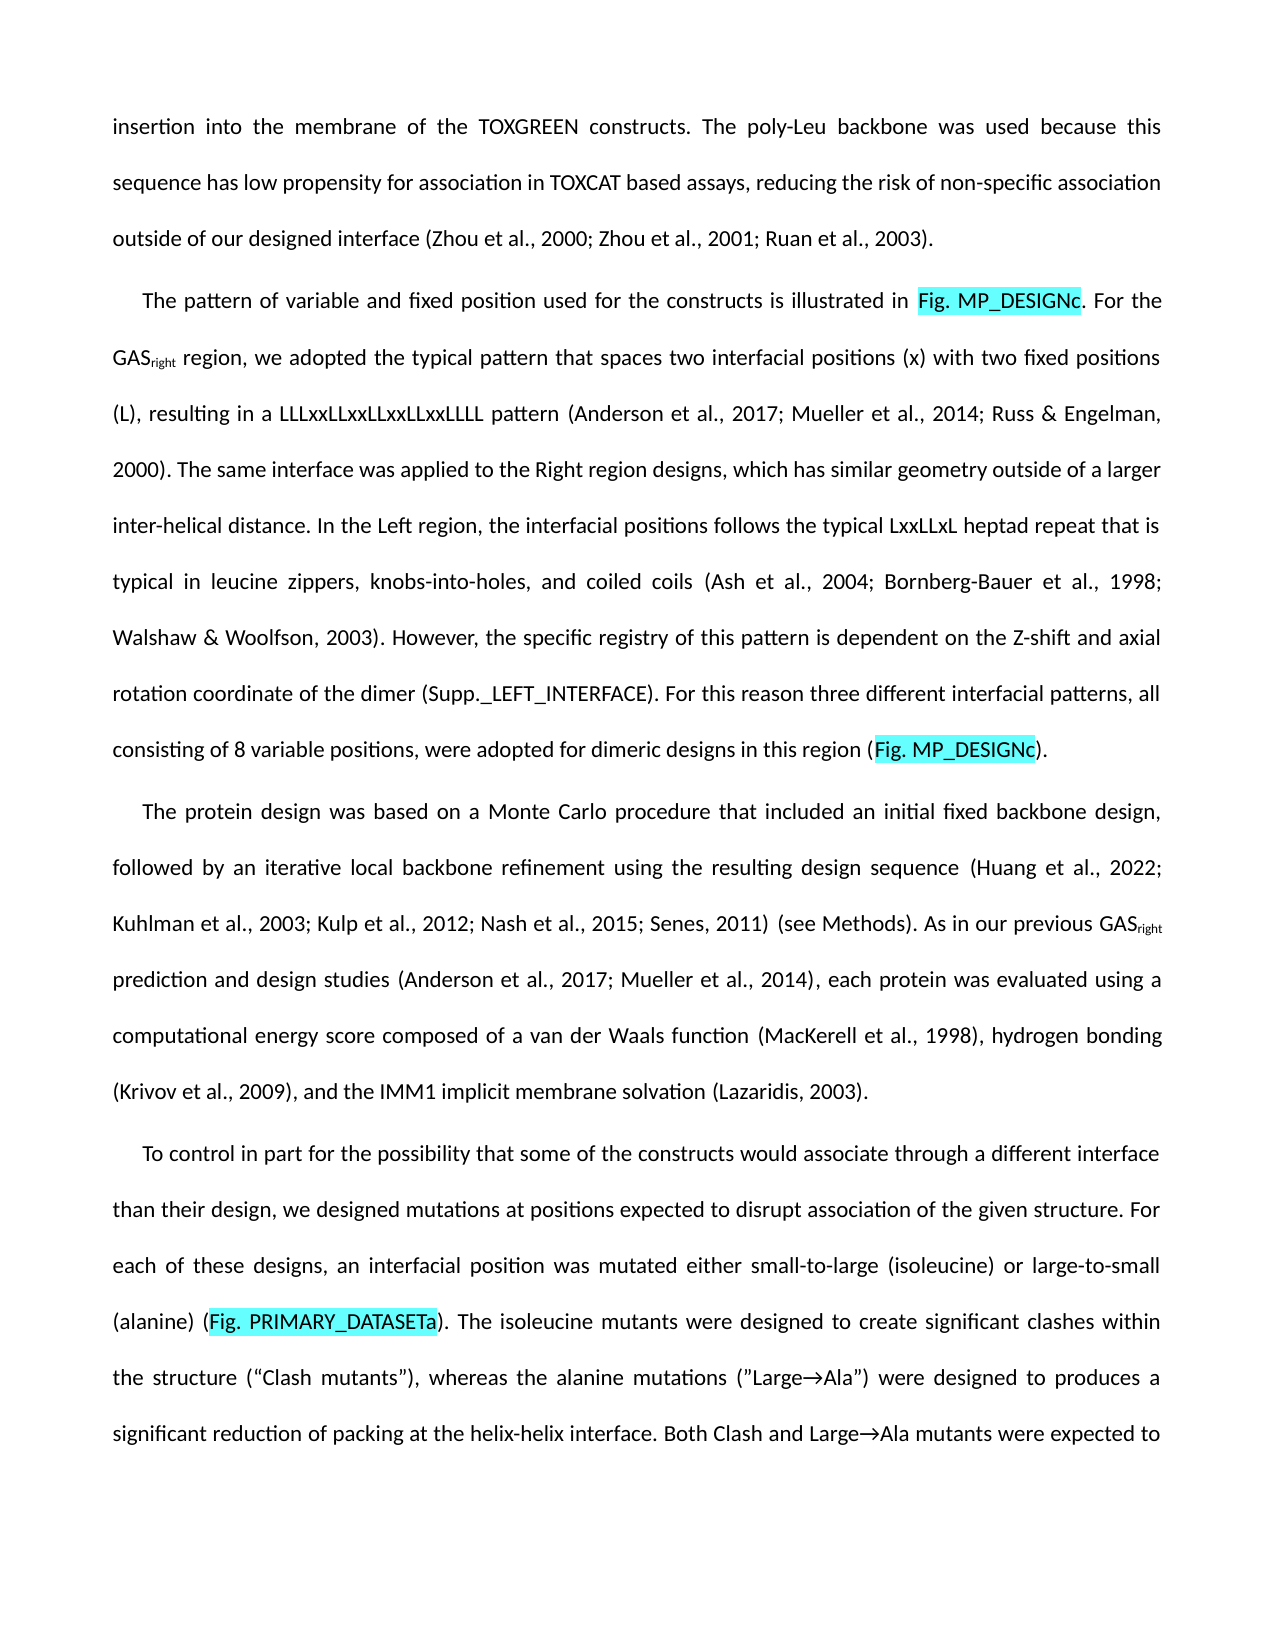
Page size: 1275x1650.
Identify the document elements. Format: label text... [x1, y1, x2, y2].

text The protein design was based on a Monte Carlo procedure that included an initial fixed backbone design, followed by an iterative local backbone refinement using the resulting design sequence (Huang et al., 2022; Kuhlman et al., 2003; Kulp et al., 2012; Nash et al., 2015; Senes, 2011) (see Methods). As in our previous GASright prediction and design studies (Anderson et al., 2017; Mueller et al., 2014), each protein was evaluated using a computational energy score composed of a van der Waals function (MacKerell et al., 1998), hydrogen bonding (Krivov et al., 2009), and the IMM1 implicit membrane solvation (Lazaridis, 2003). [112, 797, 1162, 1105]
text To control in part for the possibility that some of the constructs would associate through a different interface than their design, we designed mutations at positions expected to disrupt association of the given structure. For each of these designs, an interfacial position was mutated either small-to-large (isoleucine) or large-to-small (alanine) (Fig. PRIMARY_DATASETa). The isoleucine mutants were designed to create significant clashes within the structure (“Clash mutants”), whereas the alanine mutations (”Large→Ala”) were designed to produces a significant reduction of packing at the helix-helix interface. Both Clash and Large→Ala mutants were expected to [112, 1139, 1162, 1448]
text insertion into the membrane of the TOXGREEN constructs. The poly-Leu backbone was used because this sequence has low propensity for association in TOXCAT based assays, reducing the risk of non-specific association outside of our designed interface (Zhou et al., 2000; Zhou et al., 2001; Ruan et al., 2003). [112, 112, 1162, 253]
text The pattern of variable and fixed position used for the constructs is illustrated in Fig. MP_DESIGNc. For the GASright region, we adopted the typical pattern that spaces two interfacial positions (x) with two fixed positions (L), resulting in a LLLxxLLxxLLxxLLxxLLLL pattern (Anderson et al., 2017; Mueller et al., 2014; Russ & Engelman, 2000). The same interface was applied to the Right region designs, which has similar geometry outside of a larger inter-helical distance. In the Left region, the interfacial positions follows the typical LxxLLxL heptad repeat that is typical in leucine zippers, knobs-into-holes, and coiled coils (Ash et al., 2004; Bornberg-Bauer et al., 1998; Walshaw & Woolfson, 2003). However, the specific registry of this pattern is dependent on the Z-shift and axial rotation coordinate of the dimer (Supp._LEFT_INTERFACE). For this reason three different interfacial patterns, all consisting of 8 variable positions, were adopted for dimeric designs in this region (Fig. MP_DESIGNc). [112, 287, 1162, 763]
